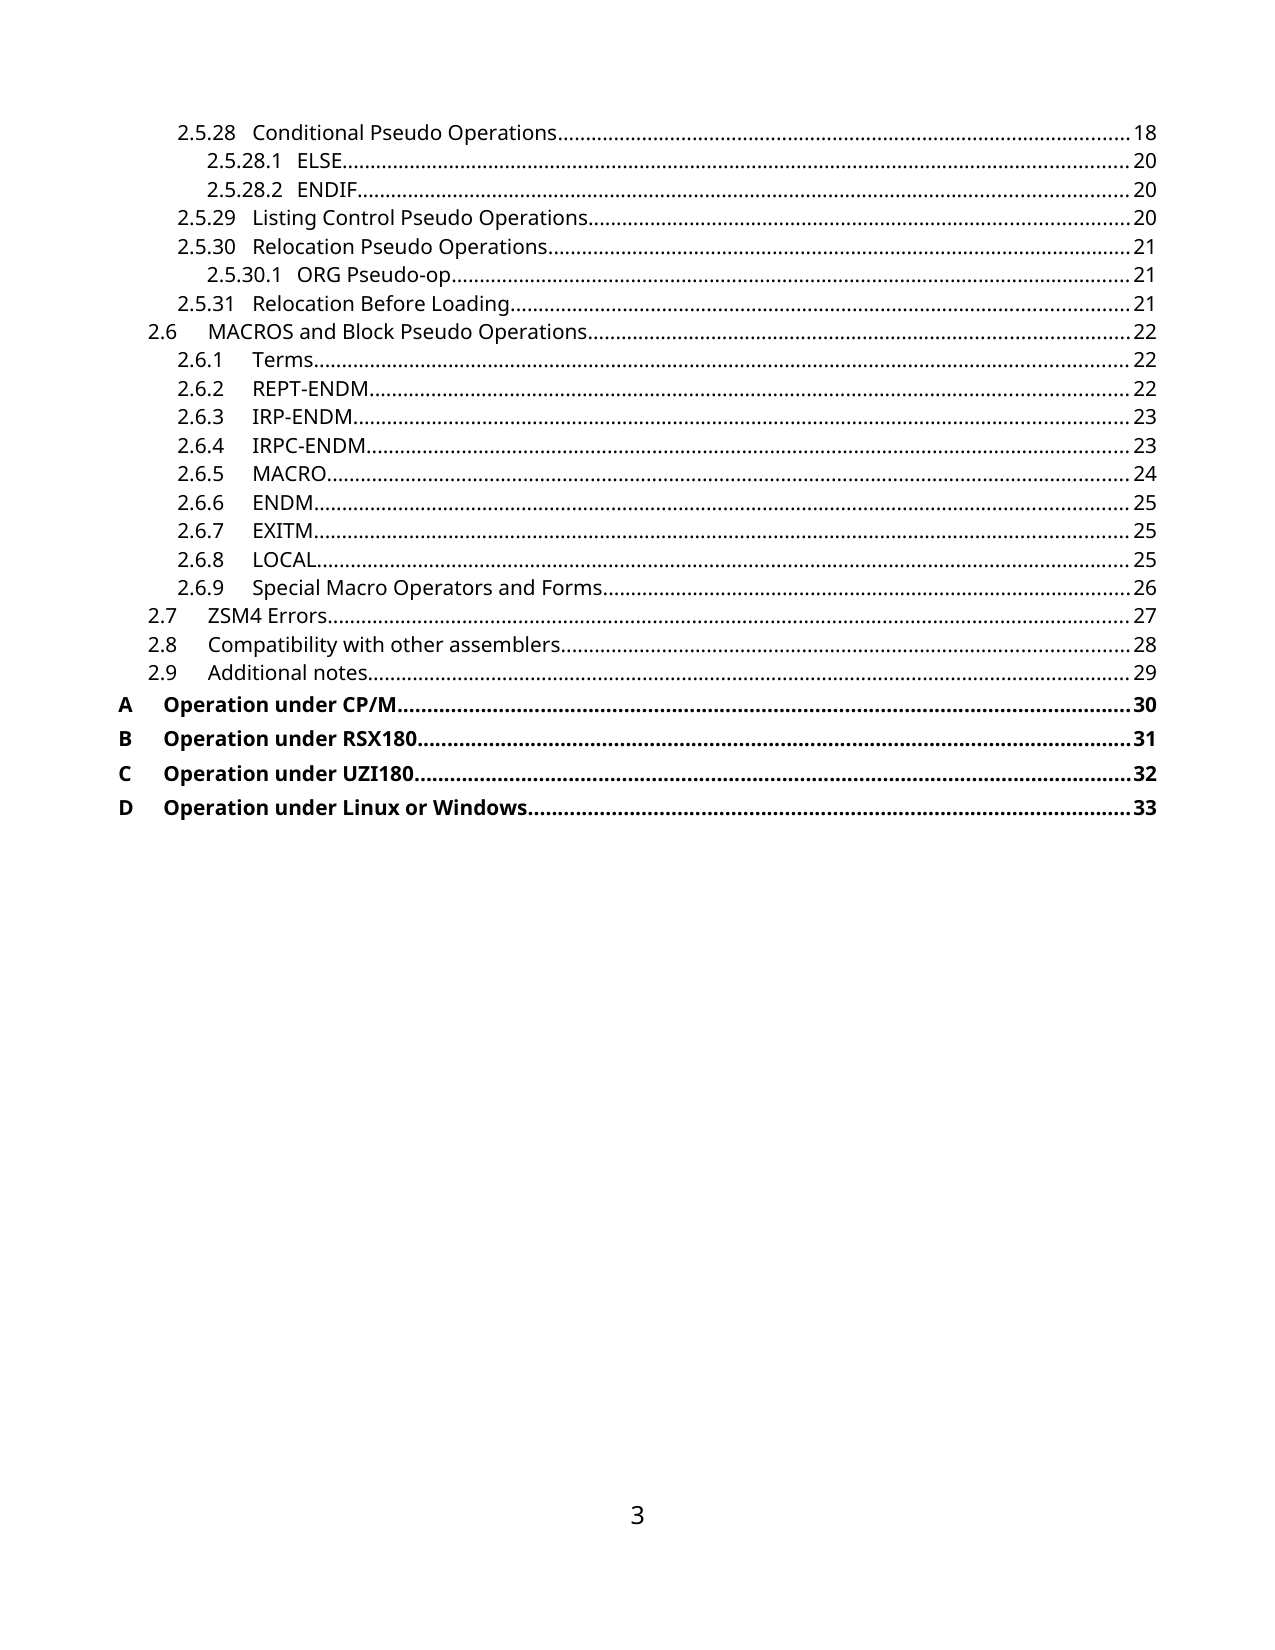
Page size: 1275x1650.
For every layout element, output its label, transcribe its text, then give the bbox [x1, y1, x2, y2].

text A Operation under CP/M 30 [118, 690, 1157, 718]
text 2.7 ZSM4 Errors 27 [148, 602, 1157, 630]
text 2.5.28 Conditional Pseudo Operations 18 [177, 118, 1157, 147]
text 2.6 MACROS and Block Pseudo Operations 22 [148, 317, 1157, 346]
text 2.6.7 EXITM 25 [177, 516, 1157, 545]
text C Operation under UZI180 32 [118, 759, 1157, 787]
text 2.5.30 Relocation Pseudo Operations 21 [177, 232, 1157, 260]
text 2.5.29 Listing Control Pseudo Operations 20 [177, 203, 1157, 232]
text 2.5.28.1 ELSE 20 [207, 147, 1157, 175]
text 2.6.2 REPT-ENDM 22 [177, 374, 1157, 402]
text D Operation under Linux or Windows 33 [118, 793, 1157, 822]
text 2.6.5 MACRO 24 [177, 459, 1157, 488]
text 2.6.3 IRP-ENDM 23 [177, 402, 1157, 431]
text 2.6.8 LOCAL 25 [177, 545, 1157, 573]
text 2.5.28.2 ENDIF 20 [207, 175, 1157, 203]
text 2.5.30.1 ORG Pseudo-op 21 [207, 260, 1157, 289]
text 2.9 Additional notes 29 [148, 658, 1157, 687]
text 2.6.1 Terms 22 [177, 346, 1157, 374]
text 2.5.31 Relocation Before Loading 21 [177, 289, 1157, 317]
text 2.8 Compatibility with other assemblers 28 [148, 630, 1157, 658]
text B Operation under RSX180 31 [118, 724, 1157, 753]
text 2.6.4 IRPC-ENDM 23 [177, 431, 1157, 459]
text 2.6.9 Special Macro Operators and Forms 26 [177, 573, 1157, 602]
text 2.6.6 ENDM 25 [177, 488, 1157, 516]
